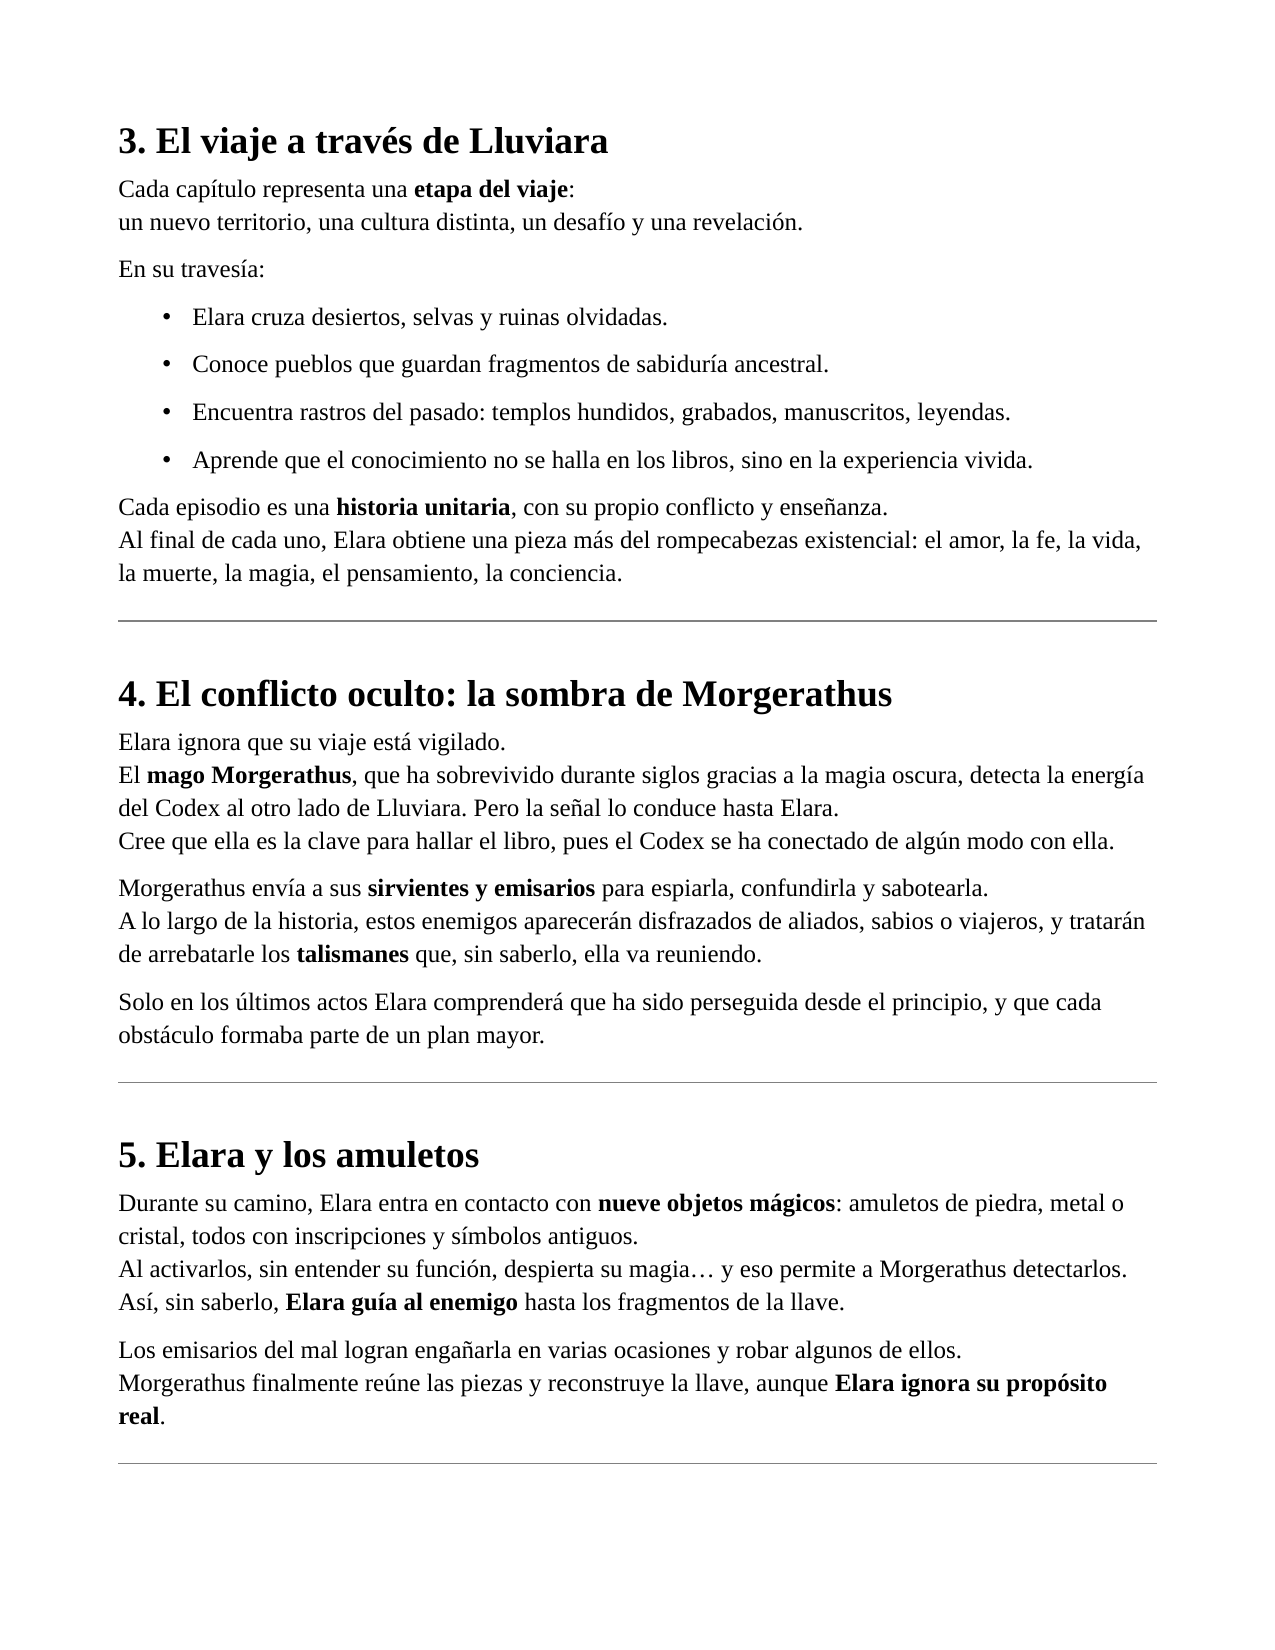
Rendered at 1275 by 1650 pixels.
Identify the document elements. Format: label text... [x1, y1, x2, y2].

text Solo en los últimos actos Elara comprenderá que ha sido perseguida desde el principio, y que cada obstáculo formaba parte de un plan mayor. [118, 987, 1157, 1049]
list Elara cruza desiertos, selvas y ruinas olvidadas. [162, 302, 1157, 331]
subtitle 5. Elara y los amuletos [118, 1133, 1157, 1176]
text Morgerathus envía a sus sirvientes y emisarios para espiarla, confundirla y sabotearla. A lo largo de la historia, estos enemigos aparecerán disfrazados de aliados, sabios o viajeros, y tratarán de arrebatarle los talismanes que, sin saberlo, ella va reuniendo. [118, 873, 1157, 968]
text Cada capítulo representa una etapa del viaje: un nuevo territorio, una cultura distinta, un desafío y una revelación. [118, 174, 1157, 236]
list Encuentra rastros del pasado: templos hundidos, grabados, manuscritos, leyendas. [162, 397, 1157, 426]
subtitle 3. El viaje a través de Lluviara [118, 118, 1157, 161]
text Los emisarios del mal logran engañarla en varias ocasiones y robar algunos de ellos. Morgerathus finalmente reúne las piezas y reconstruye la llave, aunque Elara ignora su propósito real. [118, 1335, 1157, 1430]
list Aprende que el conocimiento no se halla en los libros, sino en la experiencia vivida. [162, 445, 1157, 473]
list Conoce pueblos que guardan fragmentos de sabiduría ancestral. [162, 349, 1157, 378]
text En su travesía: [118, 254, 1157, 283]
subtitle 4. El conflicto oculto: la sombra de Morgerathus [118, 671, 1157, 714]
text Elara ignora que su viaje está vigilado. El mago Morgerathus, que ha sobrevivido durante siglos gracias a la magia oscura, detecta la energía del Codex al otro lado de Lluviara. Pero la señal lo conduce hasta Elara. Cree que ella es la clave para hallar el libro, pues el Codex se ha conectado de algún modo con ella. [118, 727, 1157, 854]
text Durante su camino, Elara entra en contacto con nueve objetos mágicos: amuletos de piedra, metal o cristal, todos con inscripciones y símbolos antiguos. Al activarlos, sin entender su función, despierta su magia… y eso permite a Morgerathus detectarlos. Así, sin saberlo, Elara guía al enemigo hasta los fragmentos de la llave. [118, 1188, 1157, 1316]
text Cada episodio es una historia unitaria, con su propio conflicto y enseñanza. Al final de cada uno, Elara obtiene una pieza más del rompecabezas existencial: el amor, la fe, la vida, la muerte, la magia, el pensamiento, la conciencia. [118, 492, 1157, 587]
